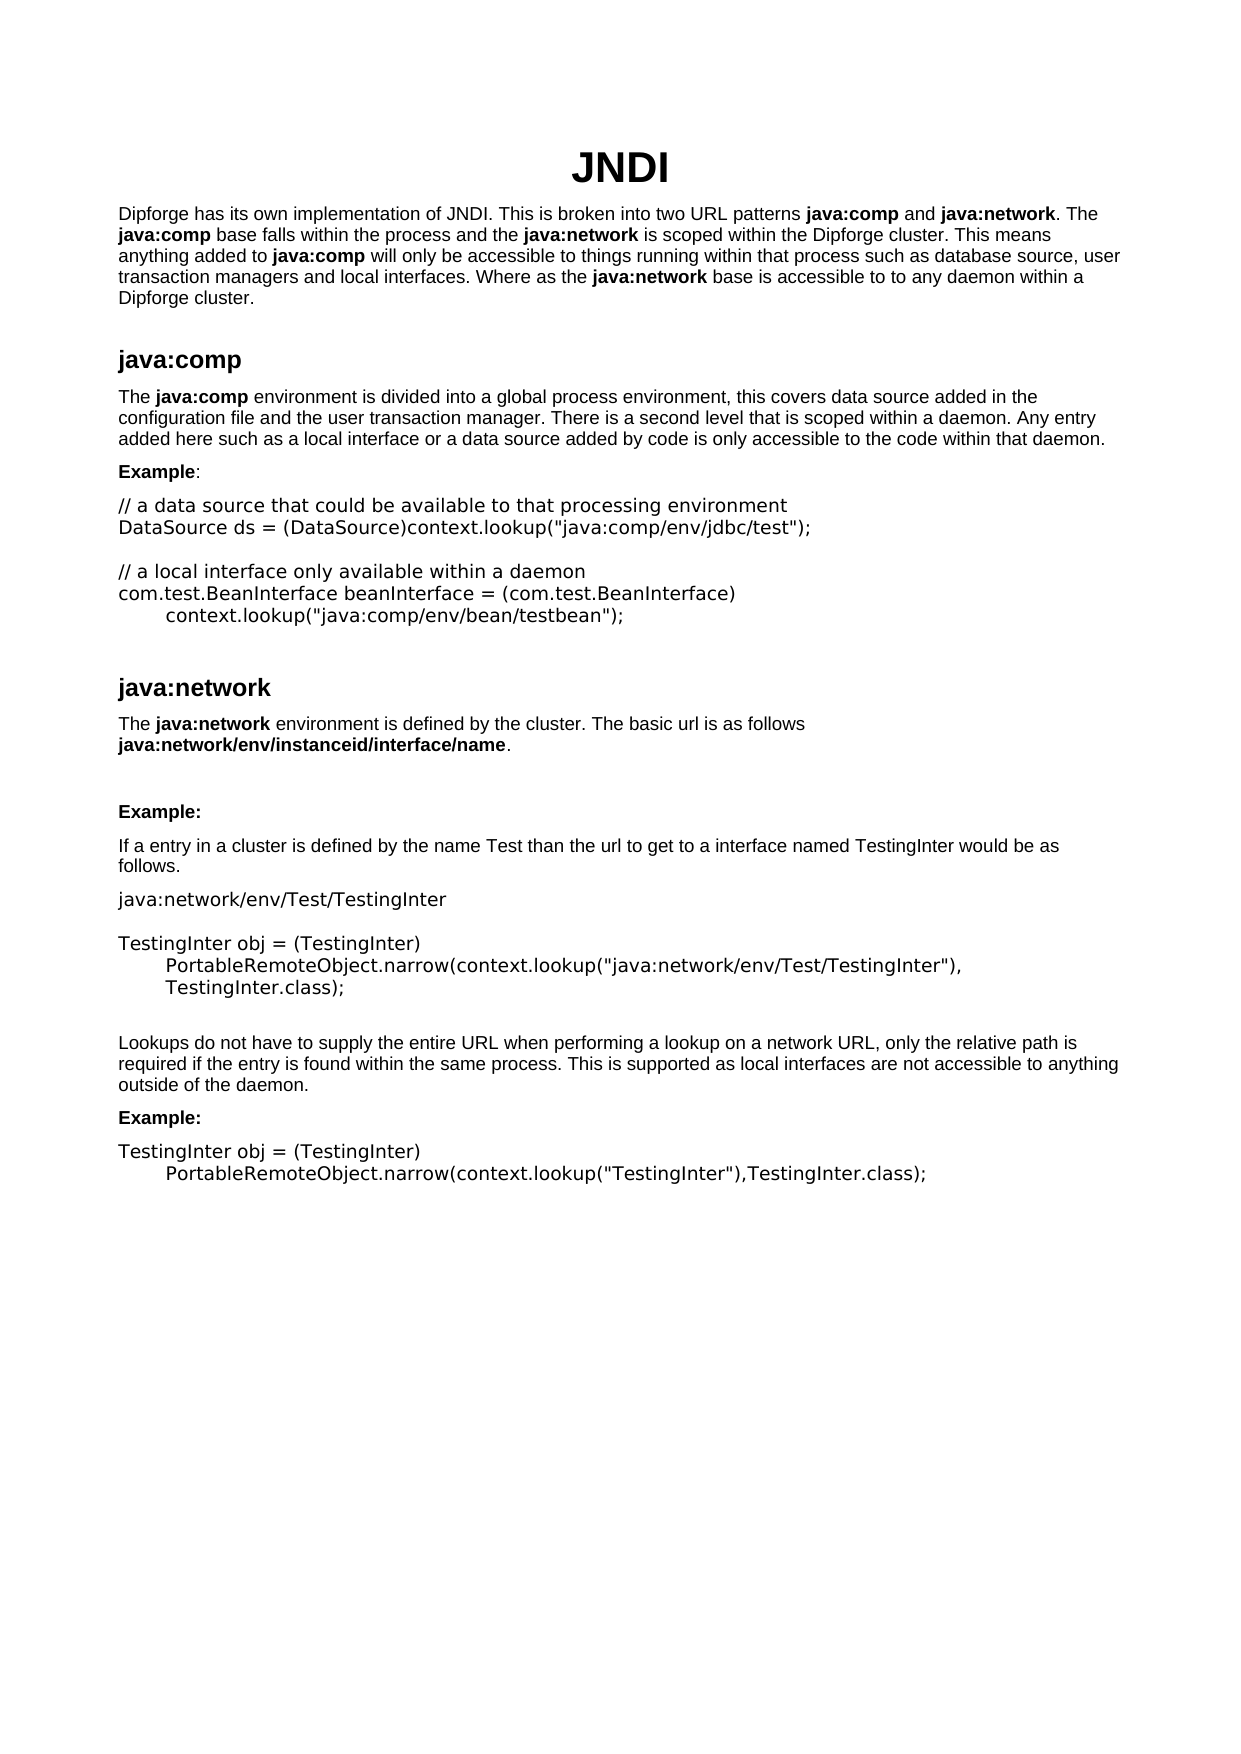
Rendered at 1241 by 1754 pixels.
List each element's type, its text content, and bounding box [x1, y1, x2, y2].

text Dipforge has its own implementation of JNDI. This is broken into two URL patterns java:comp and java:network. The java:comp base falls within the process and the java:network is scoped within the Dipforge cluster. This means anything added to java:comp will only be accessible to things running within that process such as database source, user transaction managers and local interfaces. Where as the java:network base is accessible to to any daemon within a Dipforge cluster. [118, 204, 1122, 308]
text The java:network environment is defined by the cluster. The basic url is as follows java:network/env/instanceid/interface/name. [118, 714, 1122, 756]
subtitle JNDI [118, 143, 1122, 191]
text DataSource ds = (DataSource)context.lookup("java:comp/env/jdbc/test"); [118, 517, 1122, 539]
text TestingInter.class); [118, 977, 1122, 999]
text // a local interface only available within a daemon [118, 561, 1122, 583]
text PortableRemoteObject.narrow(context.lookup("java:network/env/Test/TestingInter"), [118, 955, 1122, 977]
text Lookups do not have to supply the entire URL when performing a lookup on a network URL, only the relative path is required if the entry is found within the same process. This is supported as local interfaces are not accessible to anything outside of the daemon. [118, 1032, 1122, 1095]
subtitle java:network [118, 673, 1122, 701]
text Example: [118, 462, 1122, 483]
text context.lookup("java:comp/env/bean/testbean"); [118, 604, 1122, 626]
text TestingInter obj = (TestingInter) [118, 1141, 1122, 1163]
text com.test.BeanInterface beanInterface = (com.test.BeanInterface) [118, 583, 1122, 604]
text Example: [118, 1107, 1122, 1128]
text // a data source that could be available to that processing environment [118, 495, 1122, 517]
text java:network/env/Test/TestingInter [118, 889, 1122, 911]
text TestingInter obj = (TestingInter) [118, 933, 1122, 955]
text PortableRemoteObject.narrow(context.lookup("TestingInter"),TestingInter.class); [118, 1163, 1122, 1185]
text If a entry in a cluster is defined by the name Test than the url to get to a interface named TestingInter would be as follows. [118, 835, 1122, 877]
text The java:comp environment is divided into a global process environment, this covers data source added in the configuration file and the user transaction manager. There is a second level that is scoped within a daemon. Any entry added here such as a local interface or a data source added by code is only accessible to the code within that daemon. [118, 386, 1122, 449]
subtitle java:comp [118, 346, 1122, 374]
text Example: [118, 802, 1122, 822]
